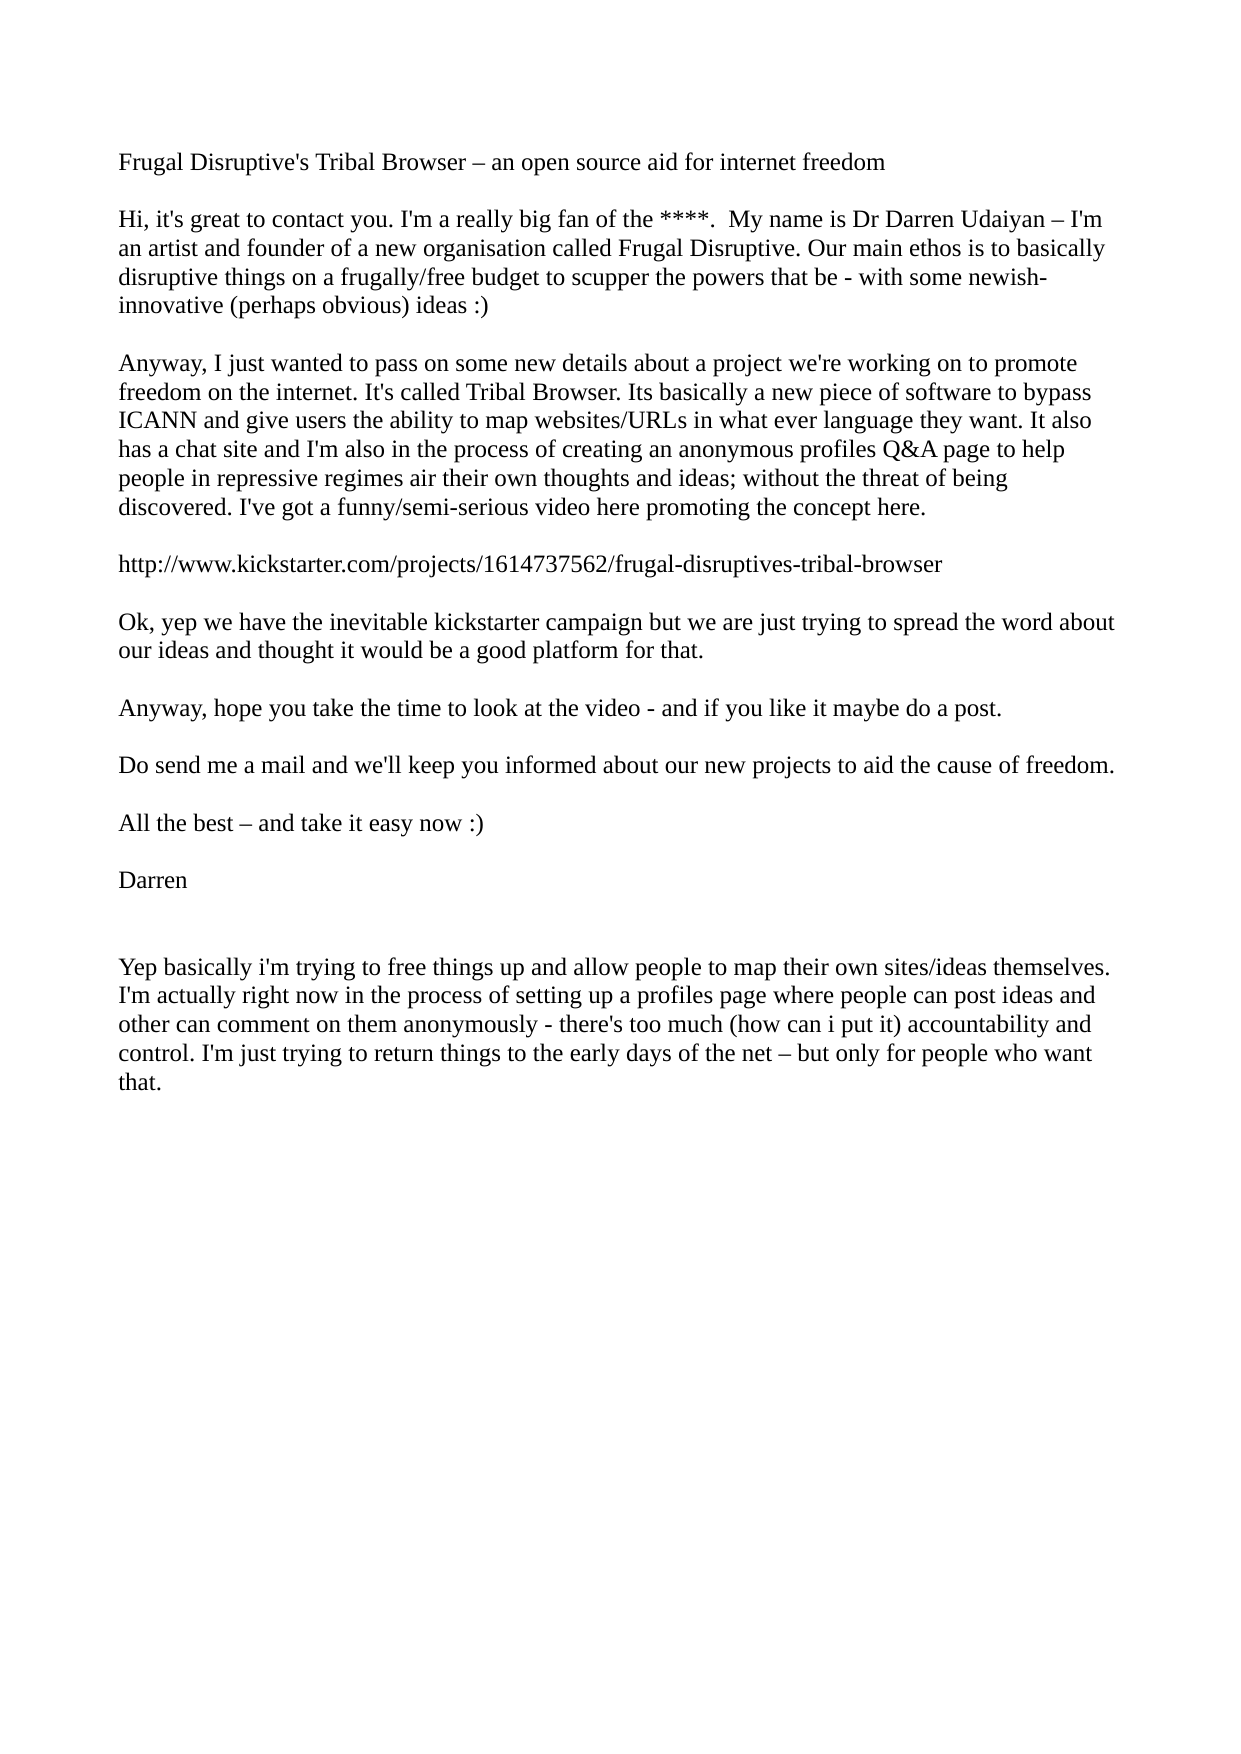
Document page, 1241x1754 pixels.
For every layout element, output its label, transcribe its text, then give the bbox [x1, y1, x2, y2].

text All the best – and take it easy now :) [118, 808, 1122, 837]
text Anyway, hope you take the time to look at the video - and if you like it maybe do a post. [118, 693, 1122, 722]
text Darren [118, 866, 1122, 894]
text http://www.kickstarter.com/projects/1614737562/frugal-disruptives-tribal-browser [118, 549, 1122, 578]
text Hi, it's great to contact you. I'm a really big fan of the ****. My name is Dr Darren Udaiyan – I'm an artist and founder of a new organisation called Frugal Disruptive. Our main ethos is to basically disruptive things on a frugally/free budget to scupper the powers that be - with some newish-innovative (perhaps obvious) ideas :) [118, 204, 1122, 319]
text Frugal Disruptive's Tribal Browser – an open source aid for internet freedom [118, 147, 1122, 176]
text Yep basically i'm trying to free things up and allow people to map their own sites/ideas themselves. I'm actually right now in the process of setting up a profiles page where people can post ideas and other can comment on them anonymously - there's too much (how can i put it) accountability and control. I'm just trying to return things to the early days of the net – but only for people who want that. [118, 952, 1122, 1096]
text Anyway, I just wanted to pass on some new details about a project we're working on to promote freedom on the internet. It's called Tribal Browser. Its basically a new piece of software to bypass ICANN and give users the ability to map websites/URLs in what ever language they want. It also has a chat site and I'm also in the process of creating an anonymous profiles Q&A page to help people in repressive regimes air their own thoughts and ideas; without the threat of being discovered. I've got a funny/semi-serious video here promoting the concept here. [118, 348, 1122, 521]
text Ok, yep we have the inevitable kickstarter campaign but we are just trying to spread the word about our ideas and thought it would be a good platform for that. [118, 607, 1122, 664]
text Do send me a mail and we'll keep you informed about our new projects to aid the cause of freedom. [118, 751, 1122, 779]
